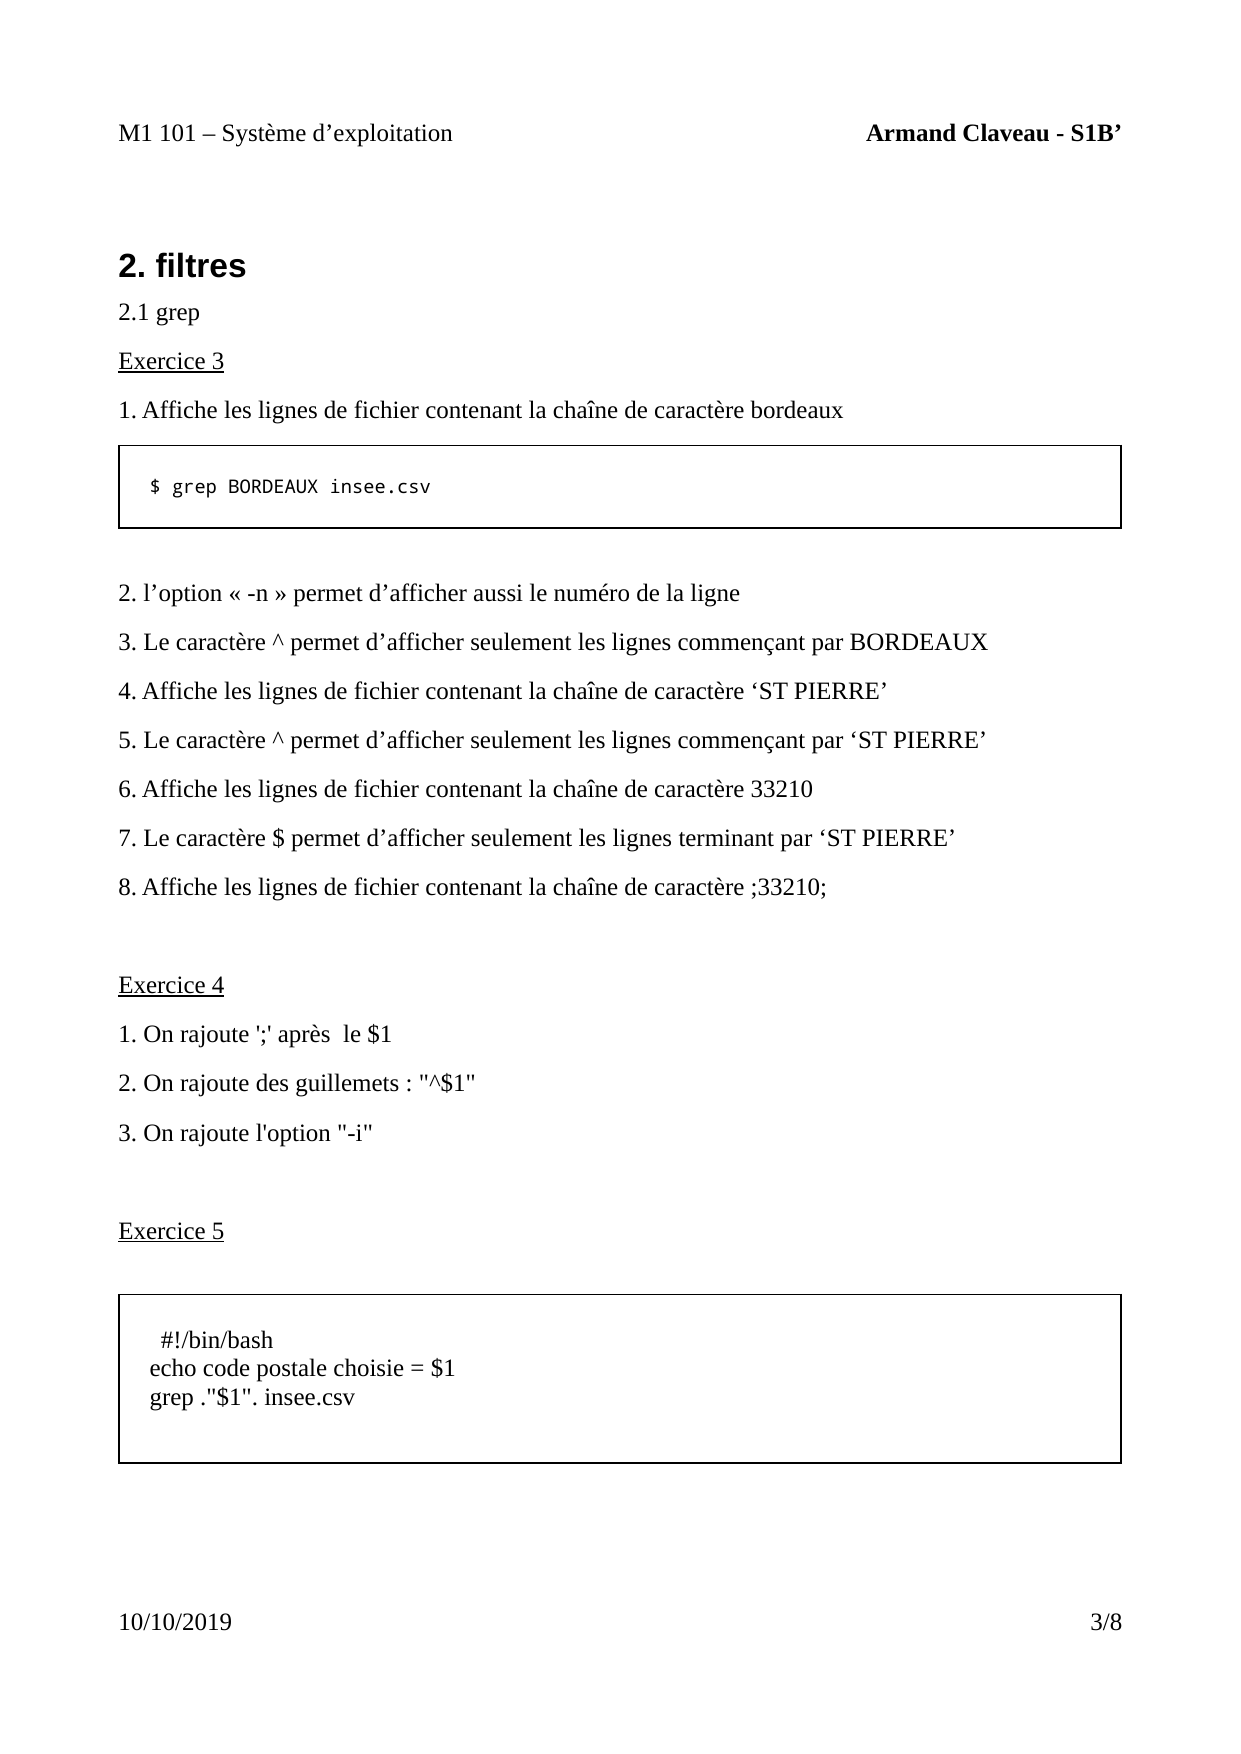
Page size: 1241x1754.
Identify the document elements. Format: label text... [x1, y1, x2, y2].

text grep ."$1". insee.csv [120, 1351, 1120, 1411]
text 3. Le caractère ^ permet d’afficher seulement les lignes commençant par BORDEAUX [118, 627, 1122, 656]
text 1. On rajoute ';' après le $1 [118, 1019, 1122, 1048]
text Exercice 3 [118, 346, 1122, 375]
text 6. Affiche les lignes de fichier contenant la chaîne de caractère 33210 [118, 774, 1122, 803]
text 2. l’option « -n » permet d’afficher aussi le numéro de la ligne [118, 578, 1122, 607]
text 8. Affiche les lignes de fichier contenant la chaîne de caractère ;33210; [118, 872, 1122, 901]
text 4. Affiche les lignes de fichier contenant la chaîne de caractère ‘ST PIERRE’ [118, 676, 1122, 705]
text 7. Le caractère $ permet d’afficher seulement les lignes terminant par ‘ST PIERRE’ [118, 823, 1122, 852]
text 5. Le caractère ^ permet d’afficher seulement les lignes commençant par ‘ST PIERRE’ [118, 725, 1122, 754]
text $ grep BORDEAUX insee.csv [120, 446, 1120, 527]
text Exercice 5 [118, 1216, 1122, 1244]
text 2.1 grep [118, 297, 1122, 326]
text 1. Affiche les lignes de fichier contenant la chaîne de caractère bordeaux [118, 396, 1122, 424]
text #!/bin/bash [120, 1295, 1120, 1322]
text 2. On rajoute des guillemets : "^$1" [118, 1068, 1122, 1097]
text 3. On rajoute l'option "-i" [118, 1118, 1122, 1146]
text Exercice 4 [118, 970, 1122, 999]
text echo code postale choisie = $1 [120, 1322, 1120, 1351]
subtitle 2. filtres [118, 246, 1122, 285]
